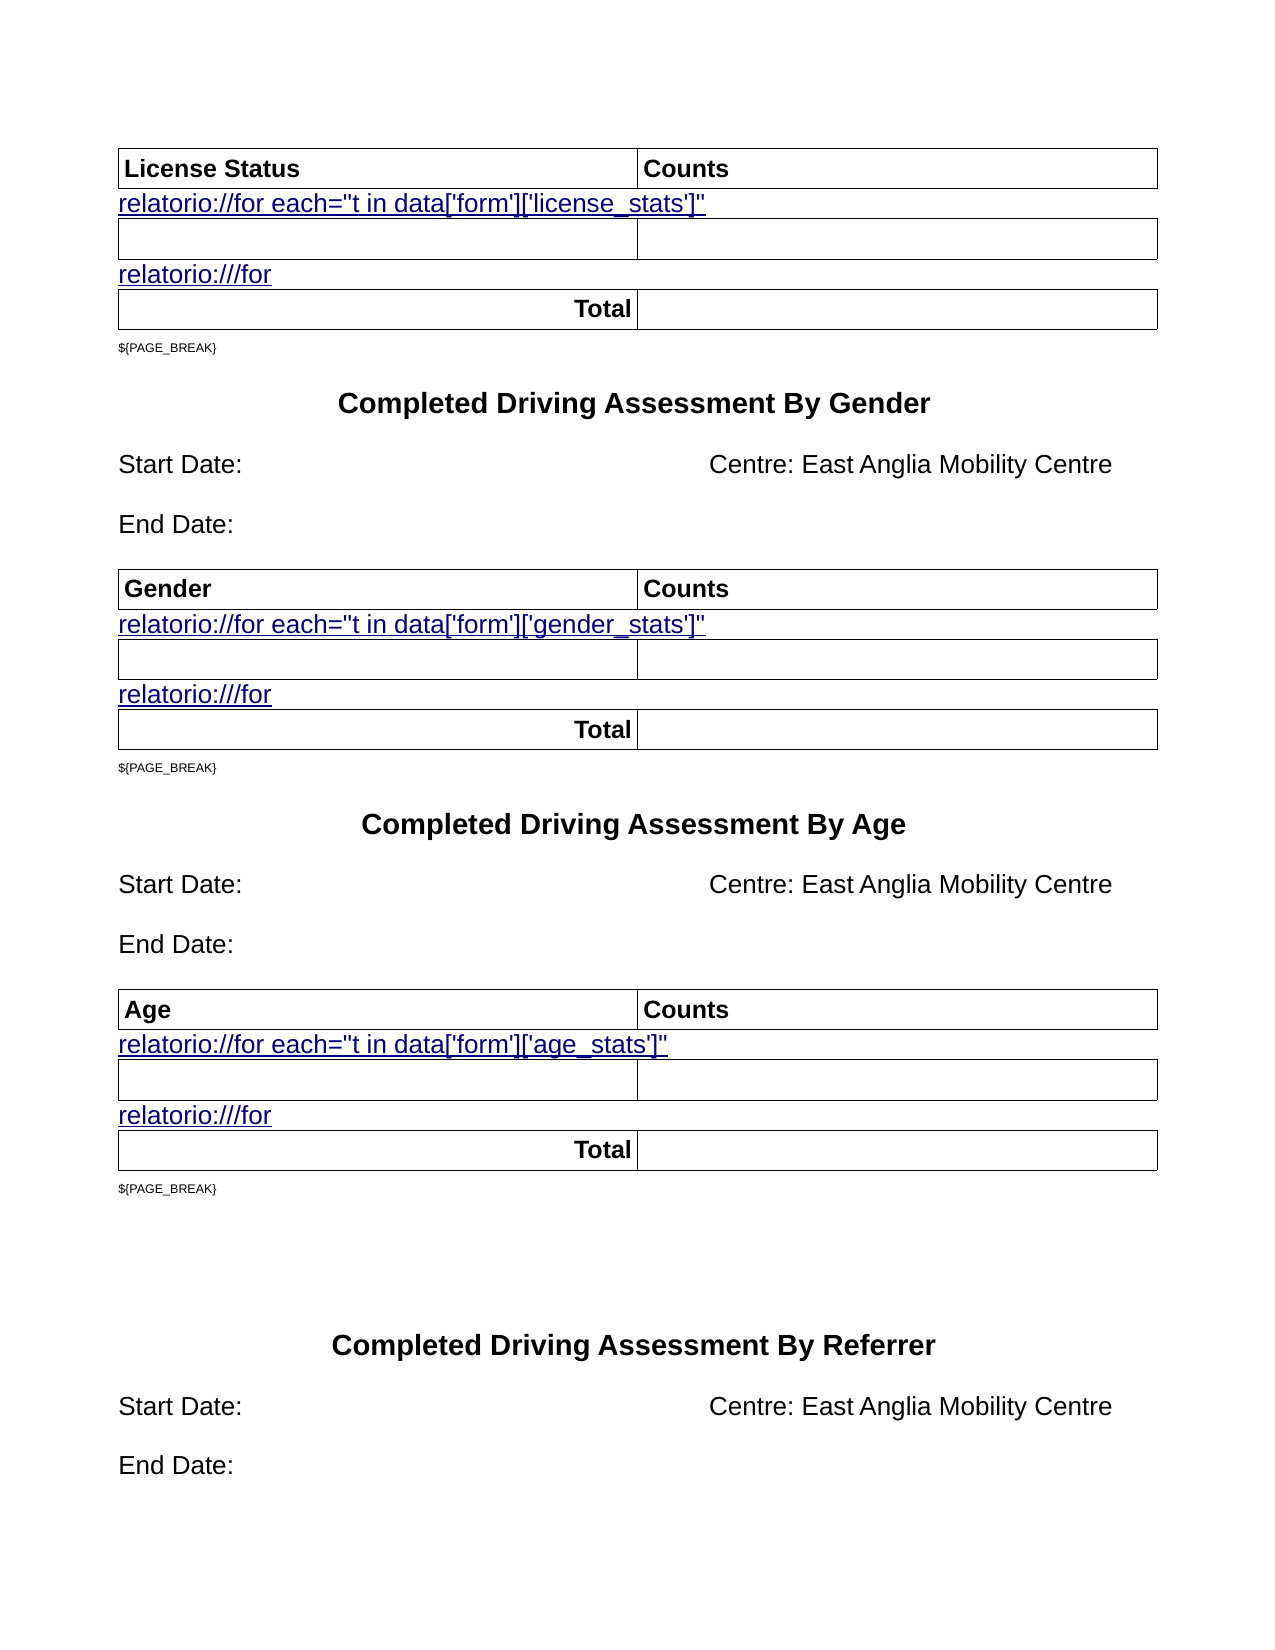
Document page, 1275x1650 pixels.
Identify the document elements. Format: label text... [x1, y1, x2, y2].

text ${PAGE_BREAK} [118, 330, 1157, 358]
table_header Gender [119, 570, 637, 609]
text Completed Driving Assessment By Age [118, 807, 1157, 841]
text End Date: <data['form']['to_d']> [118, 1450, 1157, 1480]
table_header Counts [638, 149, 1157, 188]
text relatorio://for each="t in data['form']['age_stats']" [118, 1030, 1157, 1059]
table_header License Status [119, 149, 637, 188]
text relatorio:///for [118, 680, 1157, 709]
table_header <data['form']['gender_total_count']> [638, 710, 1157, 749]
table_header <t['license_count']> [638, 219, 1157, 259]
table_header Age [119, 990, 637, 1029]
text ${PAGE_BREAK} [118, 750, 1157, 778]
text Start Date:<data['form']['from_d']> Centre: East Anglia Mobility Centre [118, 449, 1157, 479]
table_header Counts [638, 570, 1157, 609]
text Start Date:<data['form']['from_d']> Centre: East Anglia Mobility Centre [118, 1391, 1157, 1420]
text Start Date:<data['form']['from_d']> Centre: East Anglia Mobility Centre [118, 869, 1157, 899]
table_header <data['form']['license_total_count']> [638, 290, 1157, 329]
table_header Total [119, 710, 637, 749]
text End Date: <data['form']['to_d']> [118, 929, 1157, 959]
text Completed Driving Assessment By Gender [118, 387, 1157, 420]
table_header Counts [638, 990, 1157, 1029]
text relatorio:///for [118, 260, 1157, 289]
text relatorio://for each="t in data['form']['license_stats']" [118, 189, 1157, 218]
text relatorio://for each="t in data['form']['gender_stats']" [118, 610, 1157, 639]
table_header Total [119, 290, 637, 329]
text relatorio:///for [118, 1101, 1157, 1129]
table_header <t['gender_name']> [119, 640, 637, 679]
table_header Total [119, 1131, 637, 1170]
text End Date: <data['form']['to_d']> [118, 509, 1157, 538]
table_header <data['form']['age_total_count']> [638, 1131, 1157, 1170]
table_header <t['age_count']> [638, 1060, 1157, 1099]
table_header <t['age_name']> [119, 1060, 637, 1099]
table_header <t['gender_count']> [638, 640, 1157, 679]
text Completed Driving Assessment By Referrer [118, 1328, 1157, 1362]
table_header <t['license_name']> [119, 219, 637, 259]
text ${PAGE_BREAK} [118, 1171, 1157, 1199]
